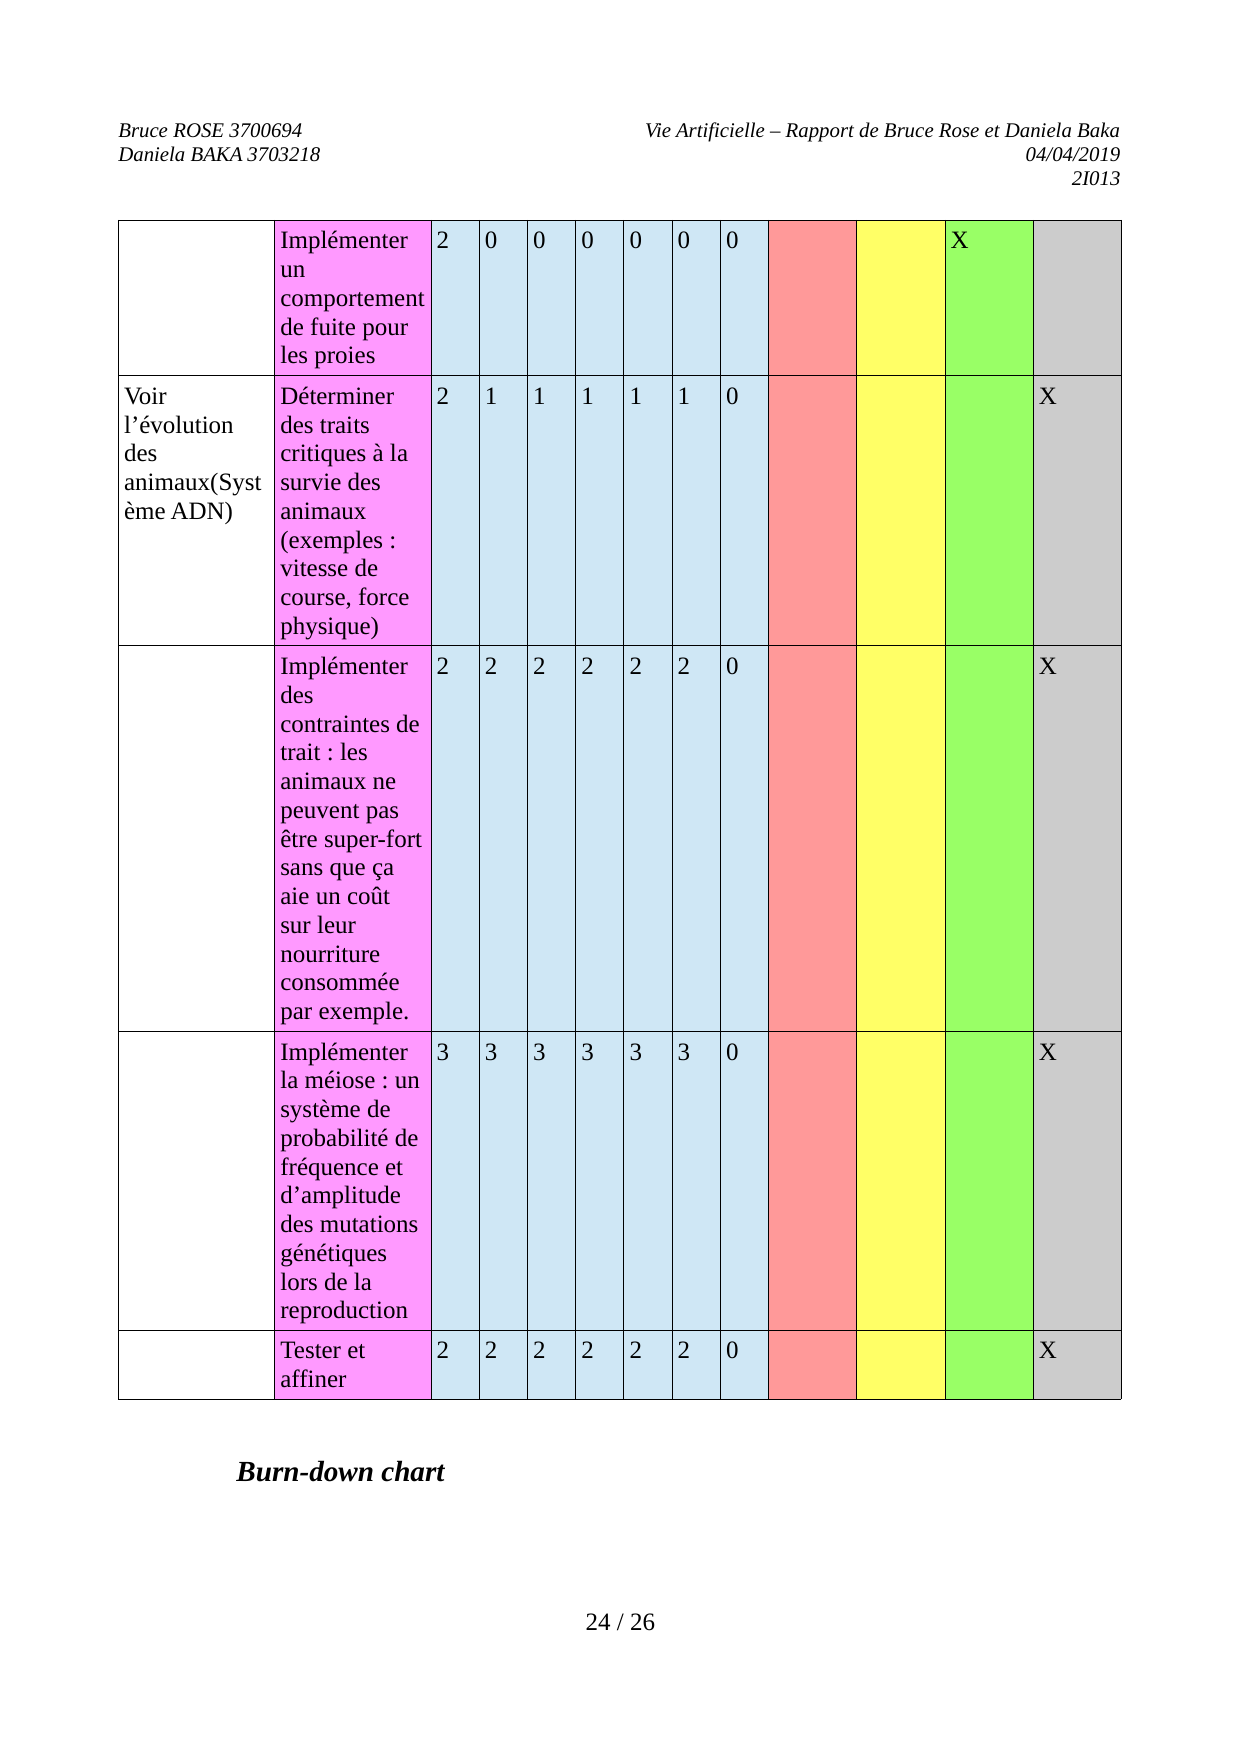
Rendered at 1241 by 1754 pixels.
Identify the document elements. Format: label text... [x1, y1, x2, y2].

table_cell 2 [480, 646, 527, 1031]
table_cell 2 [432, 646, 479, 1031]
table_cell 0 [721, 221, 768, 375]
table_cell 2 [480, 1331, 527, 1399]
table_cell 2 [673, 1331, 720, 1399]
table_cell 2 [624, 1331, 672, 1399]
table_cell 0 [624, 221, 672, 375]
table_cell 3 [673, 1032, 720, 1330]
table_cell 1 [576, 376, 623, 645]
table_cell X [1034, 1032, 1121, 1330]
table_cell 0 [721, 646, 768, 1031]
table_cell 3 [624, 1032, 672, 1330]
table_cell X [1034, 376, 1121, 645]
table_cell [946, 646, 1033, 1031]
table_cell 1 [480, 376, 527, 645]
table_cell X [1034, 1331, 1121, 1399]
table_cell [946, 1331, 1033, 1399]
table_cell 2 [528, 1331, 575, 1399]
table_cell Implémenter la méiose : un système de probabilité de fréquence et d’amplitude des mutations génétiques lors de la reproduction [275, 1032, 431, 1330]
table_cell [946, 376, 1033, 645]
table_cell Implémenter des contraintes de trait : les animaux ne peuvent pas être super-fort sans que ça aie un coût sur leur nourriture consommée par exemple. [275, 646, 431, 1031]
table_cell 1 [673, 376, 720, 645]
table_cell [769, 646, 856, 1031]
table_cell [857, 1032, 945, 1330]
table_cell 1 [528, 376, 575, 645]
table_cell [769, 1032, 856, 1330]
table_cell [119, 1331, 274, 1399]
text Burn-down chart [118, 1454, 1122, 1487]
table_cell [857, 221, 945, 375]
table_cell 2 [432, 221, 479, 375]
table_cell 2 [432, 1331, 479, 1399]
table_cell Déterminer des traits critiques à la survie des animaux (exemples : vitesse de course, force physique) [275, 376, 431, 645]
table_cell [769, 1331, 856, 1399]
table_cell [119, 646, 274, 1031]
table_cell 3 [576, 1032, 623, 1330]
table_cell 0 [528, 221, 575, 375]
table_cell 3 [480, 1032, 527, 1330]
table_cell Implémenter un comportement de fuite pour les proies [275, 221, 431, 375]
table_cell [769, 376, 856, 645]
table_cell 2 [673, 646, 720, 1031]
table_cell 2 [576, 646, 623, 1031]
table_cell [857, 1331, 945, 1399]
table_cell [857, 646, 945, 1031]
table_cell X [1034, 646, 1121, 1031]
table_cell [119, 1032, 274, 1330]
table_cell 0 [480, 221, 527, 375]
table_cell 0 [721, 376, 768, 645]
table_cell 3 [432, 1032, 479, 1330]
table_cell 0 [721, 1032, 768, 1330]
table_cell [769, 221, 856, 375]
table_cell 1 [624, 376, 672, 645]
table_cell [1034, 221, 1121, 375]
table_cell 2 [432, 376, 479, 645]
table_cell [857, 376, 945, 645]
table_cell Voir l’évolution des animaux(Système ADN) [119, 376, 274, 645]
table_cell [119, 221, 274, 375]
table_cell [946, 1032, 1033, 1330]
table_cell 2 [576, 1331, 623, 1399]
table_cell 0 [576, 221, 623, 375]
table_cell 0 [721, 1331, 768, 1399]
table_cell Tester et affiner [275, 1331, 431, 1399]
table_cell 0 [673, 221, 720, 375]
table_cell 2 [528, 646, 575, 1031]
table_cell X [946, 221, 1033, 375]
table_cell 3 [528, 1032, 575, 1330]
table_cell 2 [624, 646, 672, 1031]
